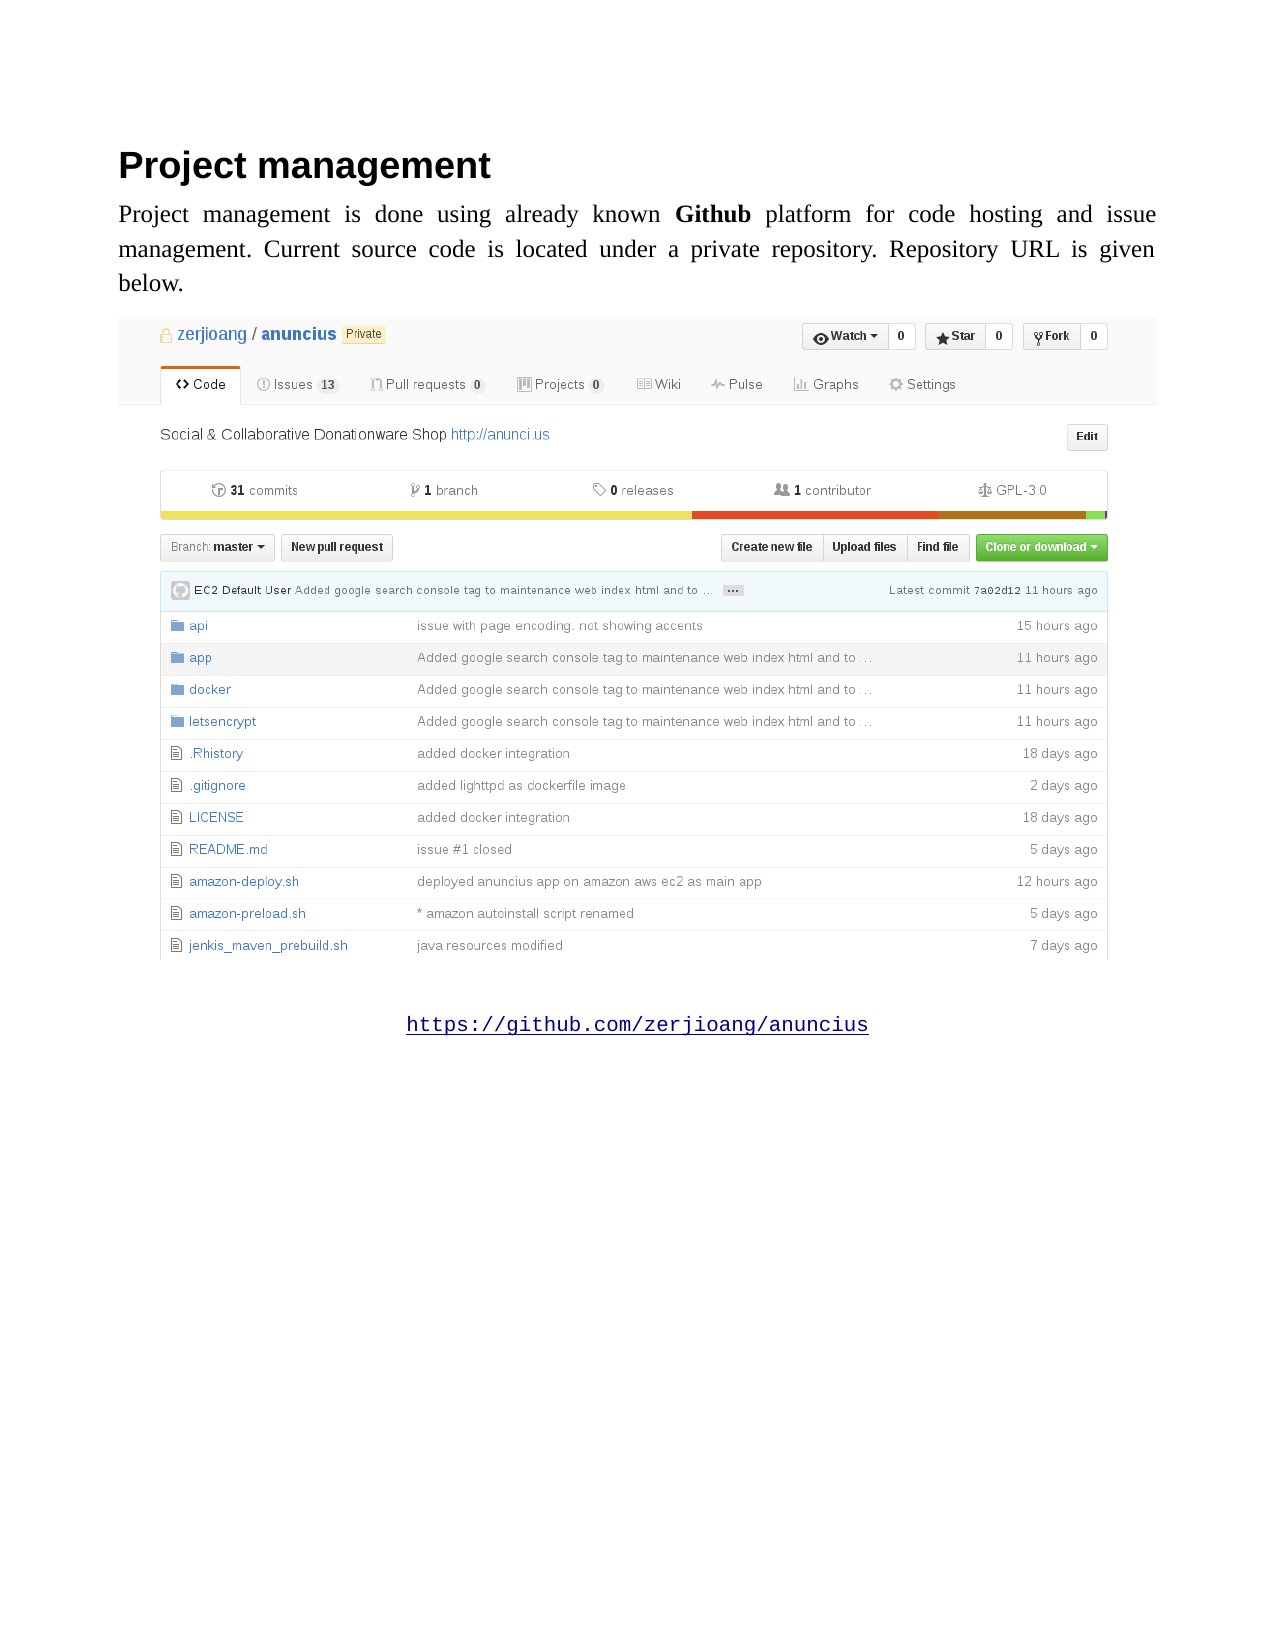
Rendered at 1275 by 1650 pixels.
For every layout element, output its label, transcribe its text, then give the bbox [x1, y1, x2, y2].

subtitle Project management [118, 143, 1157, 187]
text https://github.com/zerjioang/anuncius [118, 1014, 1157, 1038]
picture [118, 317, 1157, 960]
text Project management is done using already known Github platform for code hosting and issue management. Current source code is located under a private repository. Repository URL is given below. [118, 199, 1157, 297]
